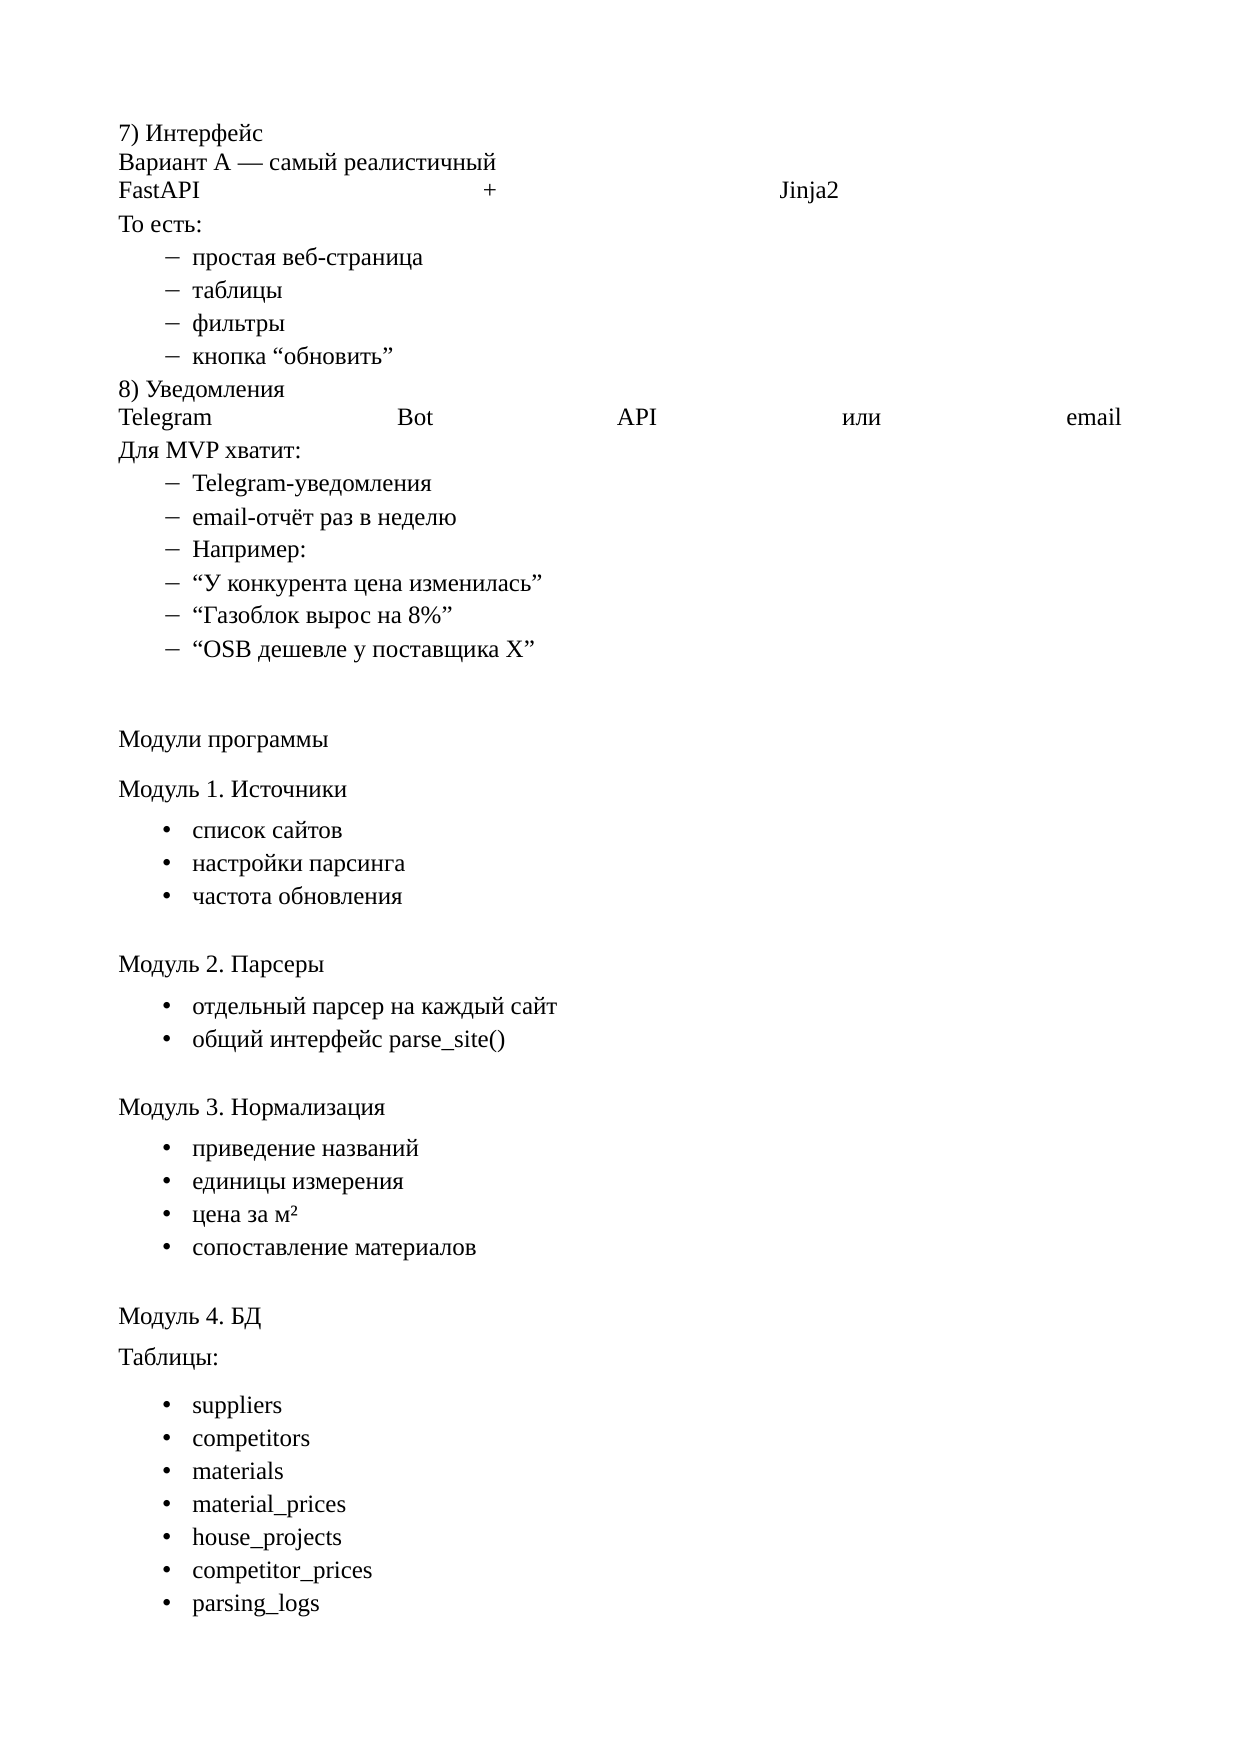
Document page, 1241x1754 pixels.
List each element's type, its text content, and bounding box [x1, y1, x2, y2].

list приведение названий [162, 1133, 1122, 1162]
list кнопка “обновить” [162, 341, 1122, 369]
list настройки парсинга [162, 848, 1122, 877]
subtitle Модуль 4. БД [118, 1301, 1122, 1330]
list единицы измерения [162, 1166, 1122, 1195]
list competitors [162, 1423, 1122, 1452]
list house_projects [162, 1522, 1122, 1551]
text FastAPI + Jinja2 То есть: [118, 176, 1122, 237]
list общий интерфейс parse_site() [162, 1024, 1122, 1052]
list отдельный парсер на каждый сайт [162, 991, 1122, 1019]
list сопоставление материалов [162, 1232, 1122, 1261]
list parsing_logs [162, 1588, 1122, 1617]
list таблицы [162, 275, 1122, 303]
text Telegram Bot API или email Для MVP хватит: [118, 402, 1122, 464]
list простая веб-страница [162, 242, 1122, 270]
list список сайтов [162, 815, 1122, 844]
list цена за м² [162, 1199, 1122, 1228]
text Таблицы: [118, 1342, 1122, 1371]
subtitle Вариант А — самый реалистичный [118, 147, 1122, 176]
list competitor_prices [162, 1555, 1122, 1584]
subtitle 8) Уведомления [118, 374, 1122, 402]
list частота обновления [162, 881, 1122, 910]
list Telegram-уведомления [162, 468, 1122, 497]
list фильтры [162, 308, 1122, 336]
list Например: [162, 534, 1122, 563]
list material_prices [162, 1489, 1122, 1518]
list email-отчёт раз в неделю [162, 502, 1122, 530]
list “Газоблок вырос на 8%” [162, 601, 1122, 629]
subtitle Модуль 3. Нормализация [118, 1092, 1122, 1121]
list suppliers [162, 1390, 1122, 1418]
list “OSB дешевле у поставщика X” [162, 634, 1122, 662]
subtitle Модули программы [118, 724, 1122, 753]
subtitle Модуль 1. Источники [118, 774, 1122, 802]
list “У конкурента цена изменилась” [162, 568, 1122, 596]
list materials [162, 1456, 1122, 1484]
subtitle 7) Интерфейс [118, 118, 1122, 147]
subtitle Модуль 2. Парсеры [118, 949, 1122, 978]
